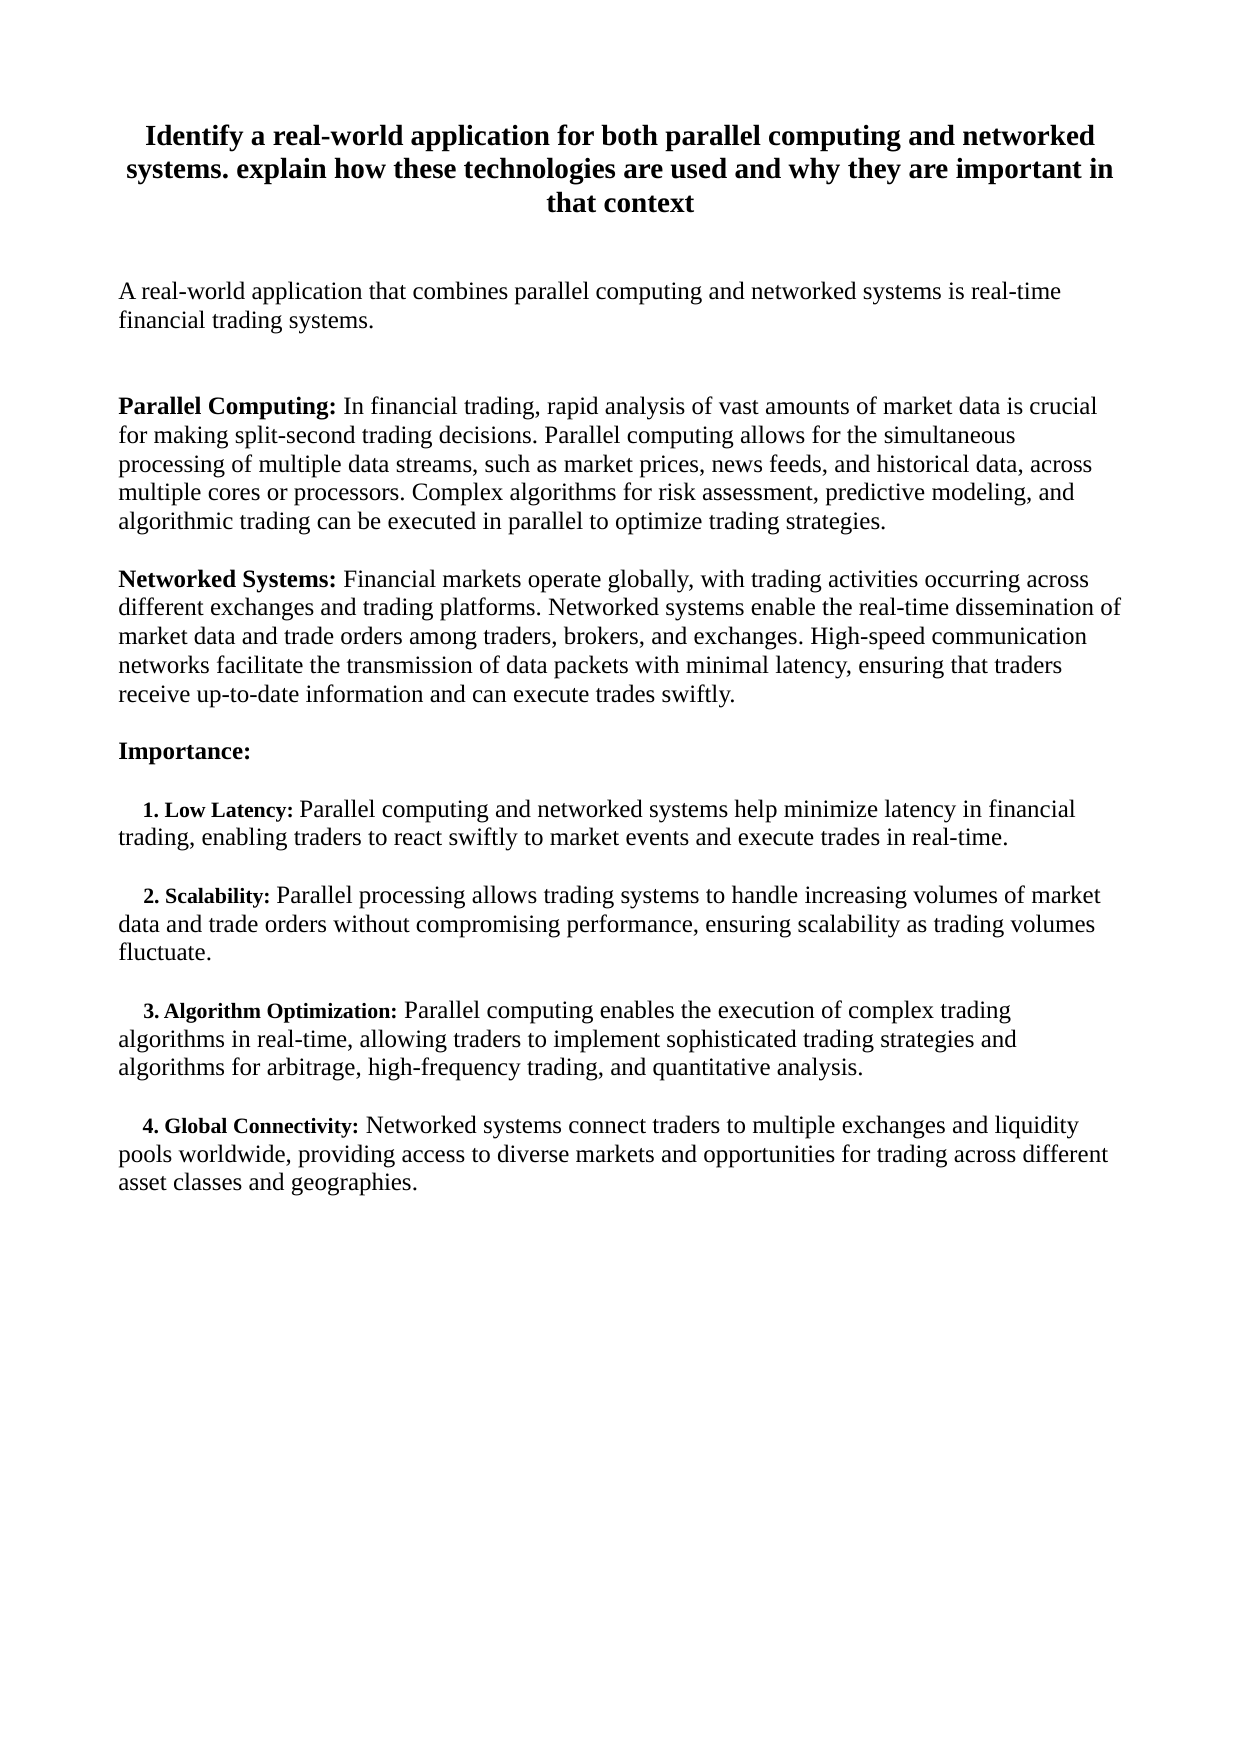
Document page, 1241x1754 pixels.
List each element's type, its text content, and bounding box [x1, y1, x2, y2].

text Identify a real-world application for both parallel computing and networked systems. explain how these technologies are used and why they are important in that context [118, 118, 1122, 219]
text 1. Low Latency: Parallel computing and networked systems help minimize latency in financial trading, enabling traders to react swiftly to market events and execute trades in real-time. [118, 794, 1122, 851]
text 3. Algorithm Optimization: Parallel computing enables the execution of complex trading algorithms in real-time, allowing traders to implement sophisticated trading strategies and algorithms for arbitrage, high-frequency trading, and quantitative analysis. [118, 995, 1122, 1081]
text 4. Global Connectivity: Networked systems connect traders to multiple exchanges and liquidity pools worldwide, providing access to diverse markets and opportunities for trading across different asset classes and geographies. [118, 1110, 1122, 1196]
text Importance: [118, 736, 1122, 765]
text Parallel Computing: In financial trading, rapid analysis of vast amounts of market data is crucial for making split-second trading decisions. Parallel computing allows for the simultaneous processing of multiple data streams, such as market prices, news feeds, and historical data, across multiple cores or processors. Complex algorithms for risk assessment, predictive modeling, and algorithmic trading can be executed in parallel to optimize trading strategies. [118, 391, 1122, 535]
text Networked Systems: Financial markets operate globally, with trading activities occurring across different exchanges and trading platforms. Networked systems enable the real-time dissemination of market data and trade orders among traders, brokers, and exchanges. High-speed communication networks facilitate the transmission of data packets with minimal latency, ensuring that traders receive up-to-date information and can execute trades swiftly. [118, 564, 1122, 707]
text A real-world application that combines parallel computing and networked systems is real-time financial trading systems. [118, 276, 1122, 334]
text 2. Scalability: Parallel processing allows trading systems to handle increasing volumes of market data and trade orders without compromising performance, ensuring scalability as trading volumes fluctuate. [118, 880, 1122, 966]
